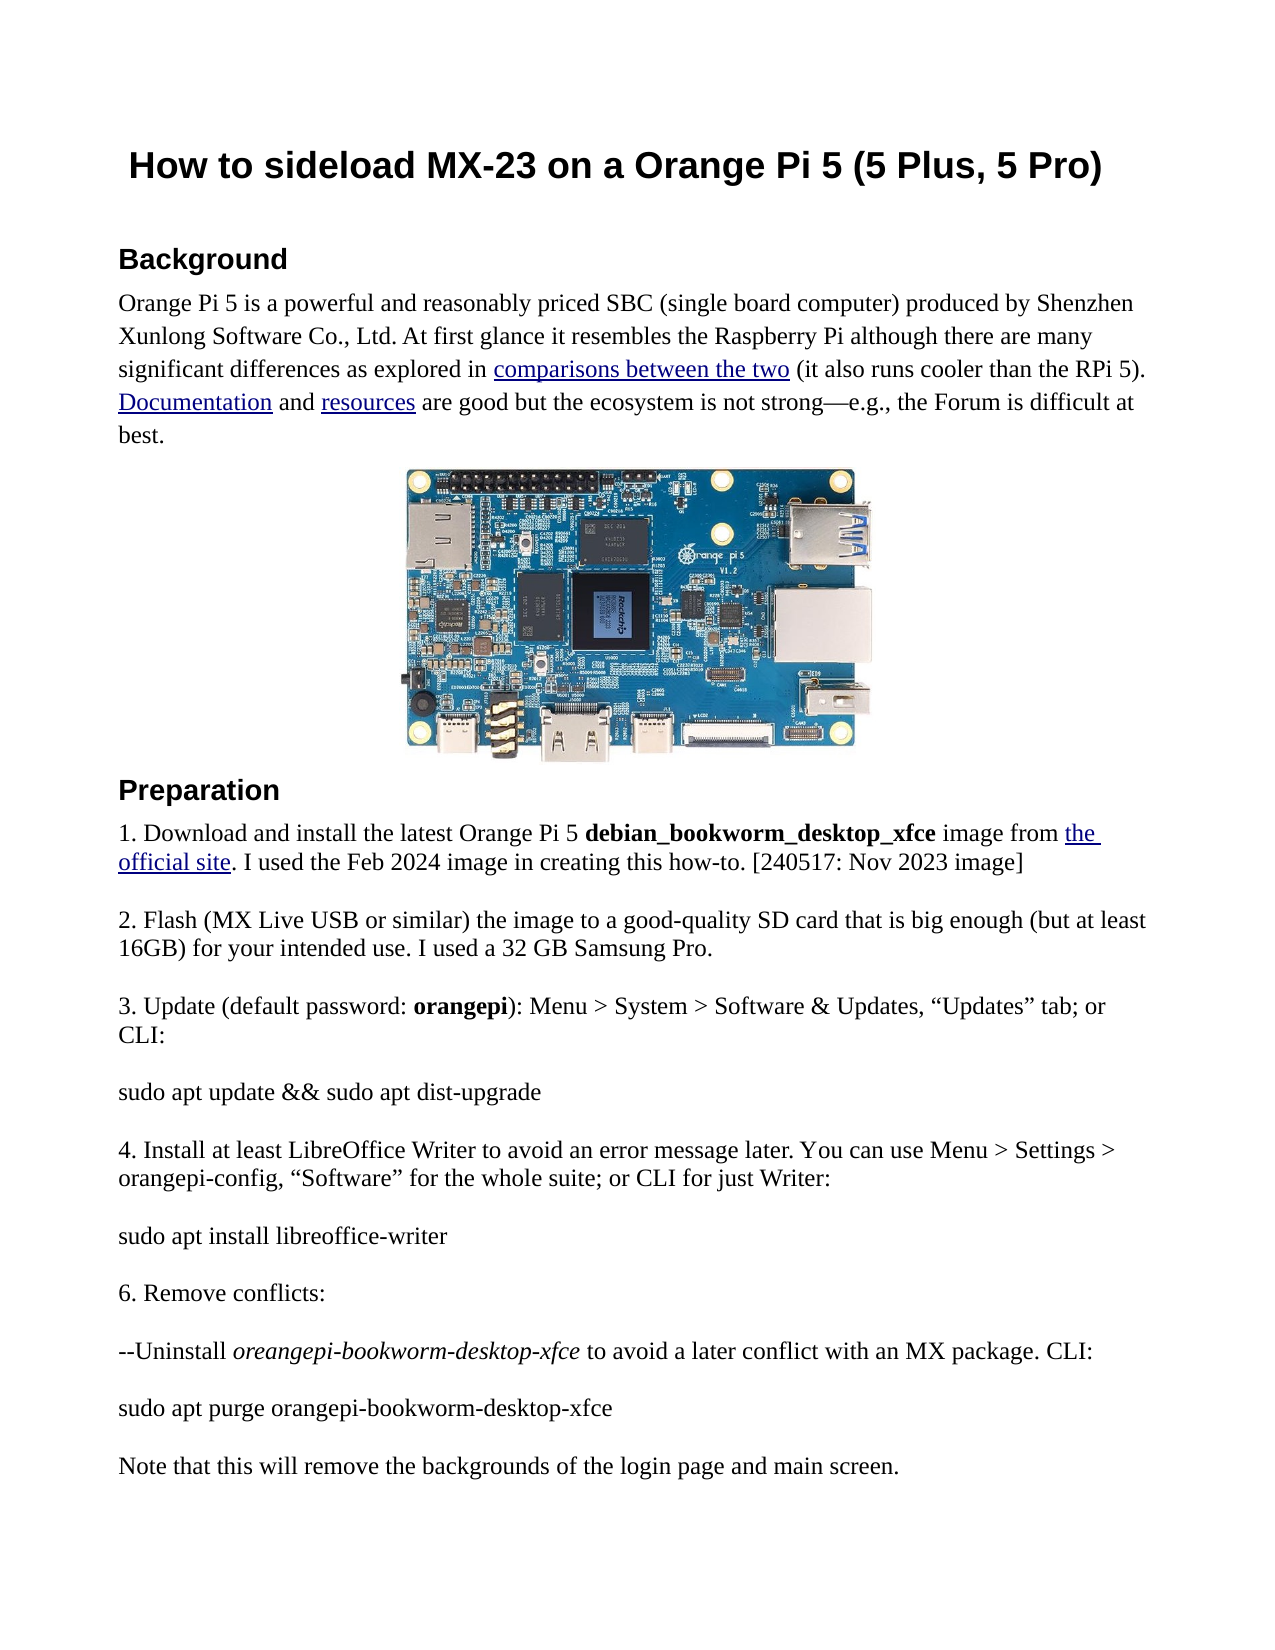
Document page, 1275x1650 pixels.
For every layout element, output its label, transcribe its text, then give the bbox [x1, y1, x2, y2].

text --Uninstall oreangepi-bookworm-desktop-xfce to avoid a later conflict with an MX package. CLI: [118, 1336, 1157, 1365]
text Orange Pi 5 is a powerful and reasonably priced SBC (single board computer) produced by Shenzhen Xunlong Software Co., Ltd. At first glance it resembles the Raspberry Pi although there are many significant differences as explored in comparisons between the two (it also runs cooler than the RPi 5). Documentation and resources are good but the ecosystem is not strong—e.g., the Forum is difficult at best. [118, 288, 1157, 449]
text sudo apt install libreoffice-writer [118, 1221, 1157, 1250]
text 1. Download and install the latest Orange Pi 5 debian_bookworm_desktop_xfce image from the official site. I used the Feb 2024 image in creating this how-to. [240517: Nov 2023 image] [118, 818, 1157, 876]
text 2. Flash (MX Live USB or similar) the image to a good-quality SD card that is big enough (but at least 16GB) for your intended use. I used a 32 GB Samsung Pro. [118, 905, 1157, 962]
text sudo apt update && sudo apt dist-upgrade [118, 1077, 1157, 1106]
text 6. Remove conflicts: [118, 1278, 1157, 1307]
subtitle Background [118, 242, 1157, 276]
text sudo apt purge orangepi-bookworm-desktop-xfce [118, 1393, 1157, 1422]
subtitle How to sideload MX-23 on a Orange Pi 5 (5 Plus, 5 Pro) [118, 143, 1157, 186]
text Note that this will remove the backgrounds of the login page and main screen. [118, 1451, 1157, 1480]
picture [399, 467, 877, 765]
subtitle Preparation [118, 772, 1157, 806]
text 3. Update (default password: orangepi): Menu > System > Software & Updates, “Updates” tab; or CLI: [118, 991, 1157, 1048]
text 4. Install at least LibreOffice Writer to avoid an error message later. You can use Menu > Settings > orangepi-config, “Software” for the whole suite; or CLI for just Writer: [118, 1135, 1157, 1192]
